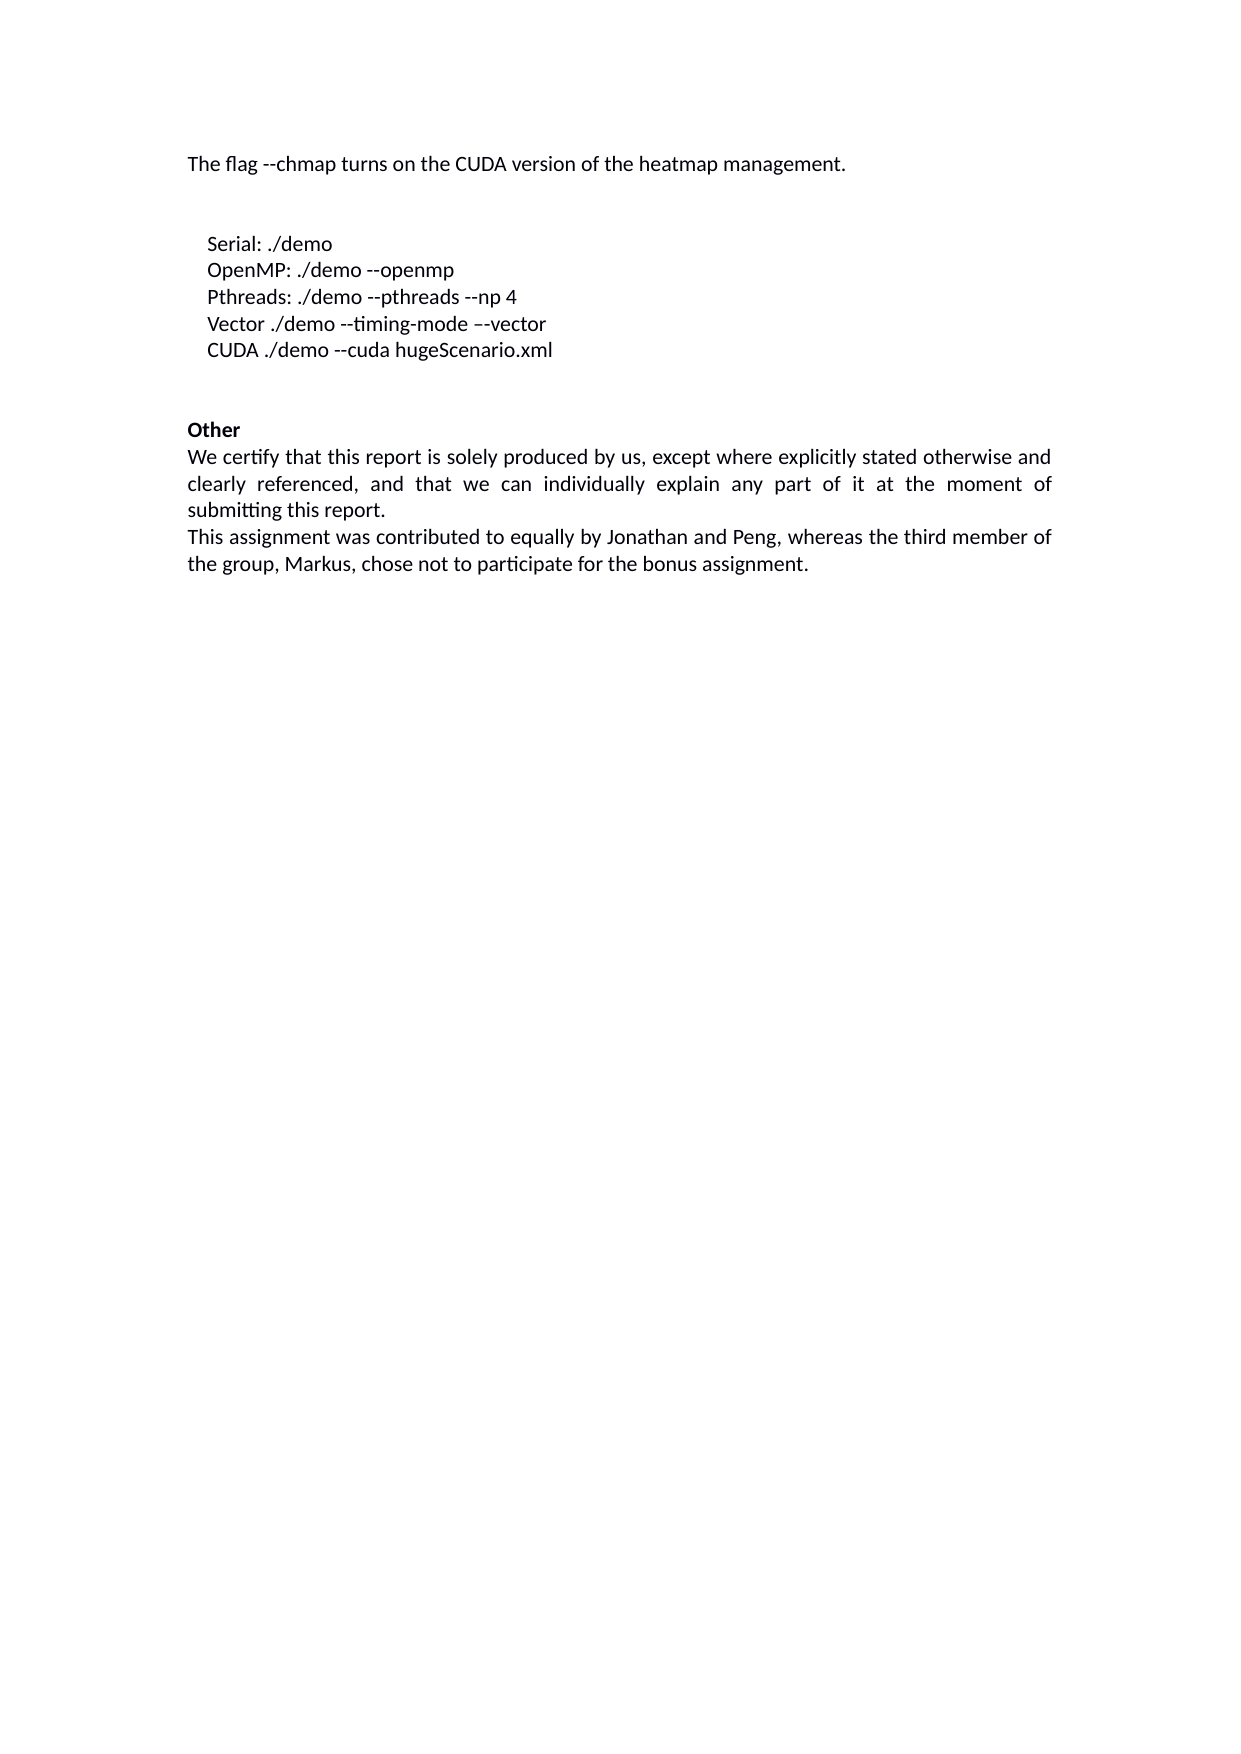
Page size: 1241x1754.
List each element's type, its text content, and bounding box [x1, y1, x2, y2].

text This assignment was contributed to equally by Jonathan and Peng, whereas the third member of the group, Markus, chose not to participate for the bonus assignment. [187, 523, 1053, 577]
text Serial: ./demo [187, 230, 1053, 257]
text We certify that this report is solely produced by us, except where explicitly stated otherwise and clearly referenced, and that we can individually explain any part of it at the moment of submitting this report. [187, 443, 1053, 523]
text Pthreads: ./demo --pthreads --np 4 [187, 283, 1053, 310]
text CUDA ./demo --cuda hugeScenario.xml [187, 337, 1053, 363]
text Other [187, 417, 1053, 443]
text OpenMP: ./demo --openmp [187, 257, 1053, 283]
text The flag --chmap turns on the CUDA version of the heatmap management. [187, 150, 1053, 177]
text Vector ./demo --timing-mode –-vector [187, 310, 1053, 337]
